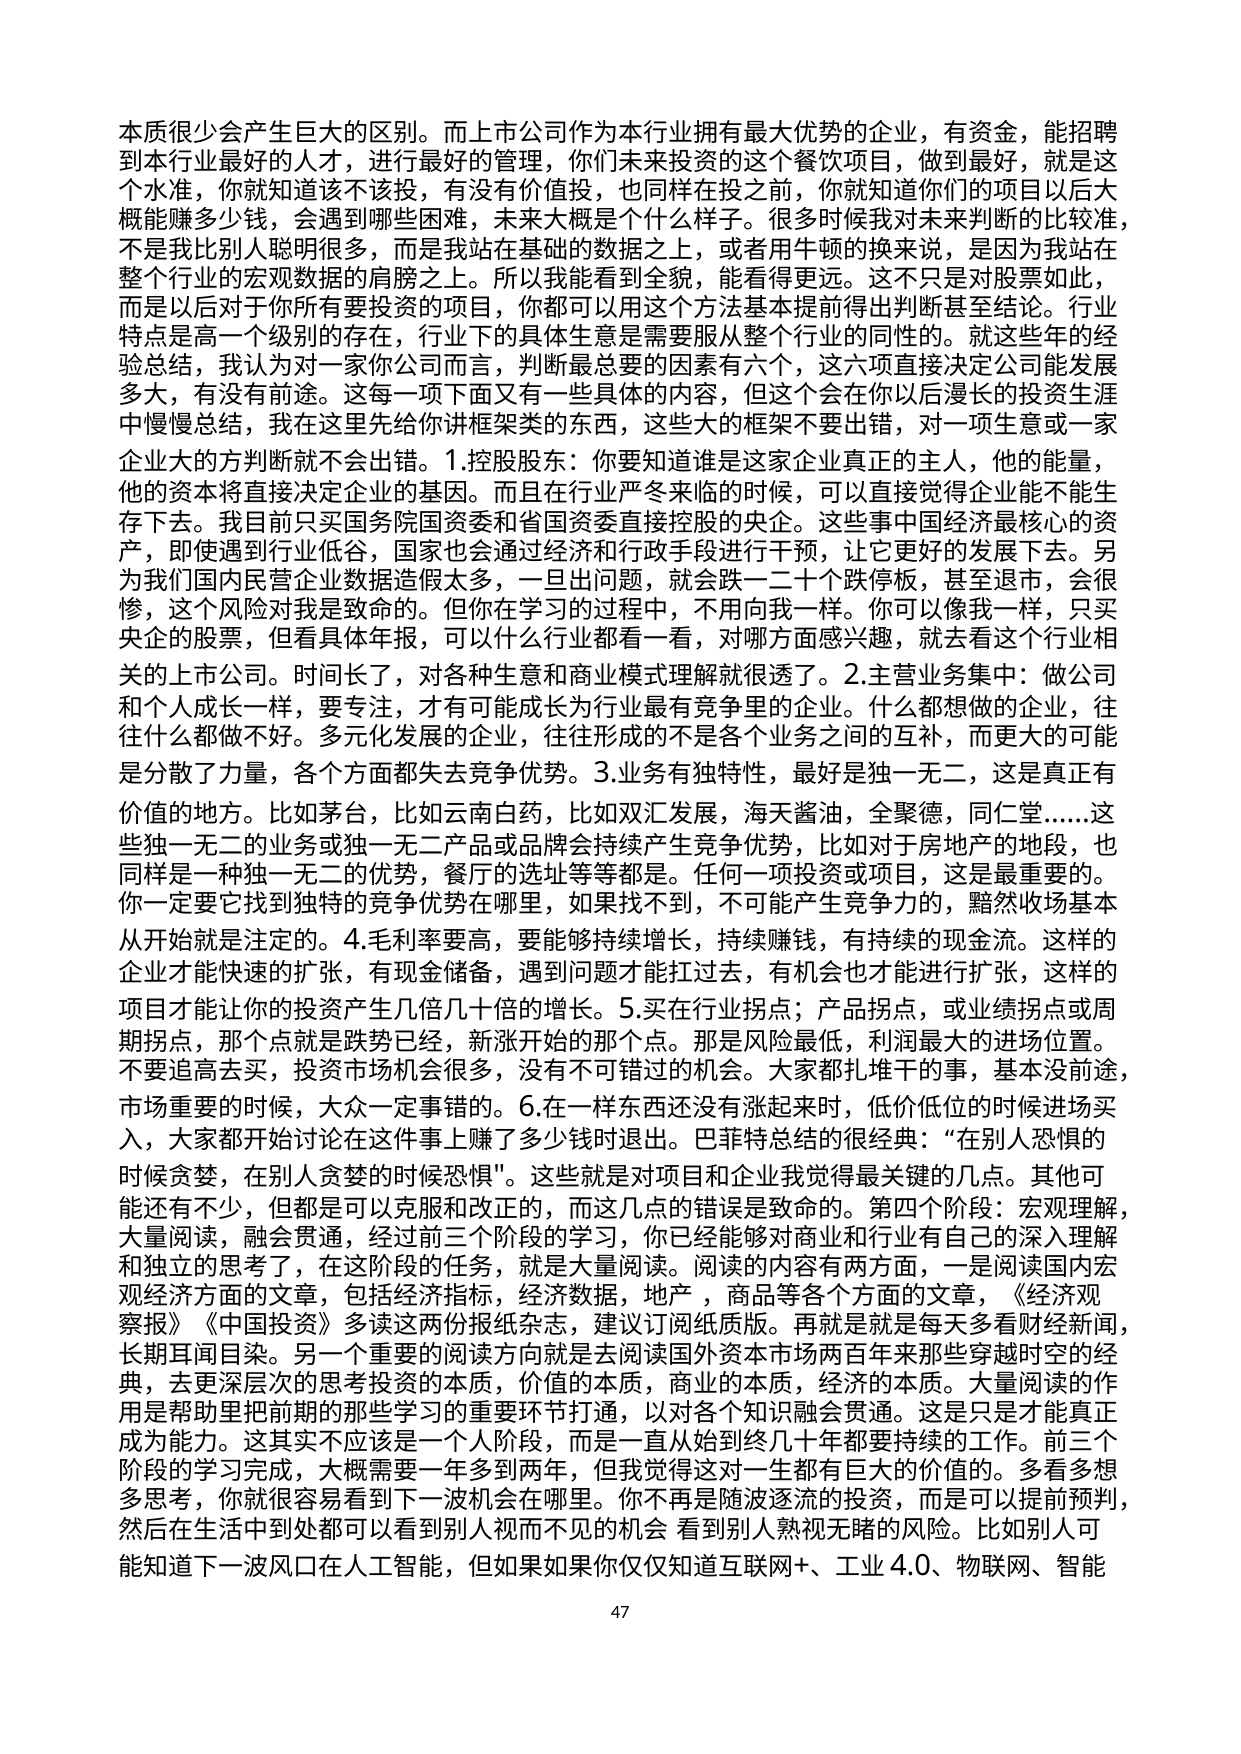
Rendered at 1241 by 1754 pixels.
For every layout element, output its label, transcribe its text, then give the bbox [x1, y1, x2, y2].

text 早晨骑车回来，就开始写这篇关于投资学习的路线图。这篇文章可能会长一些，但这些是我14年投资的经历和我认为比较合适的进步阶梯。第一篇我大概写了一下我两个重要的经历，这对我得投资认识产生了巨大影响，了解一下，对我后面投资思想的形成背景会有一个比较好的理解。从2006年开始做第一笔交易，至今已经15年了。第一笔交易记得很清楚，本金整整两万元，是大二的学费和生活费，当时做的是期货豆粕，一天之内做了好多次短线，当天收盘，一共盈利2500元，觉得赚钱太容易了，一天就是12%的利润，自己简直就是天才。当时想，如果每天盈利1%，一年复利增长就会是多少啊，巴菲特30%的年化收益率真不怎么样。现在看来，当时是多么不知道天高地厚，无知所以无畏。但这一天的操作，也为以后六年的时间浪费和失败埋下了伏笔。因为这一天的操作，让我对两件事极为感兴趣，认为那是投资获利的技术，然后把几年的时间和精力全部都放在了对这两方面的研究上，却不知道自己方向错了，所有的努力全部都错了。这两方面就是：短线和快速获利，回头看，这两点都是错误的，真是投资世界的罂粟花，美丽而致命，并且知道是错误但难以自拔。希望短线交易和快速获利，这两点阻碍了80%以上的人在投资中获得成功。那时的我不知道，短线所计算出的每天如果盈利1%，看着不难吧，几年之后，复利就是个天文数字，这样的想法根本就是幻觉，不可能实现。那时的我也没有任何投资相关的基础知识，没有任何对行业的基本把握能力，也没有任何对所投资商品的基本研究，更不可能有独立的思考，独立的判断，一切的决定全部都是凭感觉，“我觉得要涨，我觉得要跌了，我看别人说这个很好，电视上说现在这个很有前途……”听着是不是很熟悉，和现在常见的散户一般无二。那时我不知道：利润是时间的函数，赚大钱是需要耐心和时间的，更需要非常多的研究和对于商业知识储备的。之后六年，全部时间和精力都放在了关于K线，均线，指标，形态，黄金分割，江恩理论，变盘窗口，迪马克连续……这些技术的研究中去，我在这些上面花费了整整六年的时间，别人知道的技术方法我都懂，别人不知道的我也懂。研究的越深，越觉得好神奇啊，但悲剧的是，我可以准确的判断出高点，低点，买入卖出大部分都是在最恰当的时机，尽管很少会亏大钱，但我也不能赚到大钱。我总是小赚小亏中不断的徘徊，就好像身在迷雾之中，很迷茫，但无论怎么，又看不清前方的道路。后来很多年，我才知道当时我错在哪里：所谓技术分析一个很致命的地方在于：无论你学到多么精深，它依然是一种赌概率的方式。唯一一点点区别，就是散户买涨买跌，是50%的概率，而技术分析把概率提到了80%而已，但错的这20%造成的巨大损失，基本和50%是一样的。投错一次，无论错率是百分之二十还是百分之五十，对资金造成的打击都是百分之百。后来在上海的一年半时间，没有赚到钱，因为市场正从3400点向1849点下跌的途中，但那一年半时间，颠覆了我对市场之前六七年全部的认识，那是我第一次接触真正的大钱，接近两亿的资金，只运作一只股票。我第一次清晰的看到了市场的本质，那种感觉就像在之前一直是飘在水面上去想像这个河流是什么样子，完全是主观的猜测，而真正接触到大资金，那种感觉就像一下站在了山上去看河流的样子，它的蜿蜒崎岖，长宽走势，甚至流向及周围的地势地貌都一目了然了。才恍然大雾，哦，原来股票市场是这样子的。那一年我抛弃了六年来学过的所有技术分析，也第一次知道了投资怎样才能真正赚大钱，第一次理解了市场价格运动的本质，也是第一次意识到投资之前需要对企业及所处的行业做详细的研究分析，还要对未来操作一到两年之内的全球经济环境和国内经济政治有个大体的判断。也才懂了什么才是决定股价上涨的9真正动力，还有集中资金优势，不要分散。我们两亿资金，深入研究，只做一只股票，而很多散户一百万的资金买十只股票，怎么可能都研究的过来呢？所谓“夏虫不可语冰”，没有那段时间经历，我会一直在一个很低的层次来回折腾，沾沾自喜，觉得技术多么精通，判断多么准确而不自知，但不知道这些对赚钱基本上没有用处。这是我这些年经历过的两个重要的阶段。稍作回忆，是想告诉你，我会把我所知道的重点和有用的都教给你，而且会把我之前用了很多年走过的弯路都帮你避免掉。很多你可能会经常在投资书中或电视中手机咨询中听到的东西，我没有对你讲，不是我不懂，而是那些东西只是看着有用而已，但与赚钱无关。反而会牵扯你很多精力，浪费你很多时间。我用了十三年走过的路，我会让你在两年三年就能达到我现在的能力，所以你需要直接从我讲给你的最重要，最有效，最本质的东西入手。你要相信我给你讲的东西，一是我会倾其所有的教给你，这些东西对你以后的投资，无论哪方面的投资都很重要。二是这些是投资最本质的东西，而投资很可能是以后四五十年你经济方面的主要活动。很多投资方面的事情我会帮你把关，给你建议。但人生无常，万一我有意外，或有疾病，或有生死，我不能陪你走那么久，我也希望你会越来越好；这个世界上有很多东西可能都有可能一瞬间失去，比如我们家就一夕之间从当地前几的富人沦为破产，但你的能力，是一生的凭仗。即使以后生活有变故，但你依然可以让自己人生活的很顺利，而不用依赖任何人。另外，可能我讲给你的，会和你书上看到的或周围朋友告诉你的会有不同，这种时候，你要选择相信我教给你的，因为在这个领域，我比95%的人要强。对很多人而言，炒股只是他们的业余爱好，而对我则是吃饭的本领，就像我喜欢打台球，但我不会自大的认为我能以我的业余爱好挑战丁俊晖吃饭的本领一样。在股票投资这个领域，很多人和我的差距，大概也是如此。以为这些年走过的道路，投资大概需要这几个阶段的学习，练习和知识储备。学习顺序按着这个步骤走，这是我认为最有效也是最快的进阶路线。第一阶段，基础财务知识，投资的第一步，是你要弄懂你把钱投给什么了？而解决这个的主要方式，就是要学会看懂重要的财务数据，这也是为什么我教你的第一课不是怎么买股票，也不是买什么股票，而是要你去看懂那几个最重要的财务核心数据，这是最基础也是最重要的东西。刚入行的时候，往往一头雾水，感觉进入了一个神秘高深的行业。每天都是很多听不懂的名词，此起彼伏的消息，狂轰滥炸的各种咨询，以后你每天也都会听到很多新名词：K线，均线，点位，大盘，破位，突破，热点，新技术、新产品、新服务，新的商业模式……然后噼里啪啦一堆行业材料和财务资料，还有各种股评，各种分析。知识的广度和深度要求对一个刚入行的人来讲，往往压力巨大，不知所云。但你不用怕，不用被它们吓着你，这些东西，你听一下就行，没有什么重要的，绝大多数和赚钱没有关系。所以在这个阶段，我不会讲很多东西，那样你哪一个都不精通。我会给你讲几个核心的数据，和最有价值的模型，然后你要集中时间和精力在这个点上，精通它们，这样投资世界这个阻挡你的玻璃墙，一个点碎了，其他全部都会在你面前瓦解。即使不完全碎掉，你以后打破这面墙，进步也会容易很多。先在财务分析这一个点做深入学习，然后在慢慢扩展到其他数据采集和分析。最重要的那几个财务数据你已经懂了，然后我觉得你在这个阶段，有必要学习一些基础的会计知识。会计是商业世界通用的语言，不需要太精深，但是财务的三大表：资产负债表，损益表，现金流量表这个你得能看得懂。这个对你以后投资任何企业，包括你自己以后做公司都很重要，也很有用。买一本基础入门的财务书就可以，推荐《财报就像故事书》，那本简单易懂。读完之后，建议看完一百家公司的财务报表作为练习，这个量不大，只看年报中的财务报表这块，每天半小时大概能看两份，以后你熟悉了速度会越来越快。两个月左右你就对财务这方面基本懂了，具有财务分析的能力了。这是做任何商业和投资分析基础中的基础。这个能力我觉得非常有学习的价值，无论未来从事什么职业，财商都是很重要的构成部分，至少会构成个人核心竞争力的一部分。在这个阶段你并不需要完全清楚所做工作在整个项目投资流程和决策上所处的位置和作用，并不知道“为什么”。你要做的就是把这个环节上重要的链条一块一块精通。第二个阶段：了解行业的特点，财务知识掌握了之后，就是对于各个行业做一个大概的了解，每一个行业都是不一样的。有了基础的财务知识所谓基本功，你就能看懂各个行业数据的比较了。比如做餐饮的全聚德和做中药的同仁堂，比如石油行业中国石油和运输中国远洋，比如做矿山开采和做生物技术的行业，比如做军工火箭的和做手机生产的行业，还有银行保险和教育美容都完全不一样的。他们生意的模式，发展的模式，未来的走向，都是不一样的，各有特点，你可以在以后很多年的时间里，持续加深了解，但现在这个阶段，你要大体了解，对各个行业有个宏观的基本认识。你对一个行业理解了之后，你就能对这个行业里面所有的公司都理解了。比如你能看懂手机这个行业的主要特征和关键点之后，给你一份华为的年报，你就能很容易看懂，同样给你一份苹果的，一份OPPO的，你一样都能看懂，既能看懂他们是怎样赚钱的，也能看懂他们的问题在哪？以此类推，都是如此，是不是很有趣。而这一阶段的学习的方式，就是找一本靠谱的关于各个不同行业研究的书，我回头给你带一本。看他们对行业不同特点的研究总结，然后回头去找相关行业上市公司的年报，多看几份，作为印证和练习。这是最重要的一个阶段，一般大的行业也就二十类左右，每一个行业最少找十家上市公司的年报作为阅读练习，大概你需要看两百份年报，每天如果能看两份，需要三四个月。但这一百多天之后，你对商业，对经济，对各个行业的发展，对国家的产业政策，甚至对未来两到三年的经济走势的判断，和你现在会有天壤之别，这是最重要的一个练习。走完这个阶段，你就能发现，我们现实生活中赚钱的机会到处都是，只是有的值得去做，有的不值得去费事罢了。这两个阶段需要你花费一年的时间完成学习，是最痛苦和最累的一个阶段，因为很多东西你完全不懂，需要重新接触理解，多看多想。但一旦入门之后，后面的学习只是前面的加深，就会容易很多。一年之后，你对商业和股票的理解，已经能超越80%以上的散户了。那时，你可以做一个测试，作为学习成果的检验，你可以把你朋友账户历史上买过的那些股票成交记录找出来，这在券商都能打印出来，对着看一遍，你觉能发现很多股票进场的时候，结果就已经注定了。问题在哪，你会一目了然。然后你会对未来各行业的发展，经济的走势形成自己独立的思考和判断，尽管这时的判断不会很精确，但大体轮廓会有了。这已经能对大多数人形成压倒性的优势了。很多人很难走到这个步骤，第一步大量的财务分析，就卡住了大多数人前进的步伐。而到了这一步做完练习，你基本上已经知道以后钱应该投向哪个方向，未来那些行业是有前途的，那些注定是夕阳行业注定没落。而且经过这个阶段，以后几十年的时间，很少会有别人让你投资的项目可以骗到你。因为你对各个行业都会有一个基础的认识，一旦有项目超越了基础的逻辑，很可能孕含着巨大的风险，甚至基本能判定为骗局。第三阶段：大量深入研究上市公司，前两个阶段的学习结束之后，你对市场和商业的认识已经远远超出常人很多了。下一步开始进一步细化，做我目前每天做的日常任务：去大量看具体的上市公司的年报。2018年底，中国企业总数石50万家，但上市公司只有3600多只，占整体数量的百分之一不到。这也就意味着，尽管这些公司有财务造假，有很多亏损，有经营不善，但这些依然是中国经济每一个细分行业最优秀的企业。他们代表着行业的最高水平。这有什么用呢？当然很有用。你在第一个阶段有了基本的财务知识，第二阶段知道了不同行业不同特点，然后你就能在上市公司中找到本行业最优秀的公司作为行业的参照物。对任何在行业本质相同的投资中作为重要的数据参考。比如你准备给朋友的餐饮项目投资，但你又不懂餐饮，怎么办呢？去看全聚德的年报，看它的成本，毛利率，资本回报率估值.....等这些数据，同样是餐饮行业，也就意味着行业是相同的，经营方法，利润模式本质很少会产生巨大的区别。而上市公司作为本行业拥有最大优势的企业，有资金，能招聘到本行业最好的人才，进行最好的管理，你们未来投资的这个餐饮项目，做到最好，就是这个水准，你就知道该不该投，有没有价值投，也同样在投之前，你就知道你们的项目以后大概能赚多少钱，会遇到哪些困难，未来大概是个什么样子。很多时候我对未来判断的比较准，不是我比别人聪明很多，而是我站在基础的数据之上，或者用牛顿的换来说，是因为我站在整个行业的宏观数据的肩膀之上。所以我能看到全貌，能看得更远。这不只是对股票如此，而是以后对于你所有要投资的项目，你都可以用这个方法基本提前得出判断甚至结论。行业特点是高一个级别的存在，行业下的具体生意是需要服从整个行业的同性的。就这些年的经验总结，我认为对一家你公司而言，判断最总要的因素有六个，这六项直接决定公司能发展多大，有没有前途。这每一项下面又有一些具体的内容，但这个会在你以后漫长的投资生涯中慢慢总结，我在这里先给你讲框架类的东西，这些大的框架不要出错，对一项生意或一家企业大的方判断就不会出错。1.控股股东：你要知道谁是这家企业真正的主人，他的能量，他的资本将直接决定企业的基因。而且在行业严冬来临的时候，可以直接觉得企业能不能生存下去。我目前只买国务院国资委和省国资委直接控股的央企。这些事中国经济最核心的资产，即使遇到行业低谷，国家也会通过经济和行政手段进行干预，让它更好的发展下去。另为我们国内民营企业数据造假太多，一旦出问题，就会跌一二十个跌停板，甚至退市，会很惨，这个风险对我是致命的。但你在学习的过程中，不用向我一样。你可以像我一样，只买央企的股票，但看具体年报，可以什么行业都看一看，对哪方面感兴趣，就去看这个行业相关的上市公司。时间长了，对各种生意和商业模式理解就很透了。2.主营业务集中：做公司和个人成长一样，要专注，才有可能成长为行业最有竞争里的企业。什么都想做的企业，往往什么都做不好。多元化发展的企业，往往形成的不是各个业务之间的互补，而更大的可能是分散了力量，各个方面都失去竞争优势。3.业务有独特性，最好是独一无二，这是真正有价值的地方。比如茅台，比如云南白药，比如双汇发展，海天酱油，全聚德，同仁堂......这些独一无二的业务或独一无二产品或品牌会持续产生竞争优势，比如对于房地产的地段，也同样是一种独一无二的优势，餐厅的选址等等都是。任何一项投资或项目，这是最重要的。你一定要它找到独特的竞争优势在哪里，如果找不到，不可能产生竞争力的，黯然收场基本从开始就是注定的。4.毛利率要高，要能够持续增长，持续赚钱，有持续的现金流。这样的企业才能快速的扩张，有现金储备，遇到问题才能扛过去，有机会也才能进行扩张，这样的项目才能让你的投资产生几倍几十倍的增长。5.买在行业拐点；产品拐点，或业绩拐点或周期拐点，那个点就是跌势已经，新涨开始的那个点。那是风险最低，利润最大的进场位置。不要追高去买，投资市场机会很多，没有不可错过的机会。大家都扎堆干的事，基本没前途，市场重要的时候，大众一定事错的。6.在一样东西还没有涨起来时，低价低位的时候进场买入，大家都开始讨论在这件事上赚了多少钱时退出。巴菲特总结的很经典：“在别人恐惧的时候贪婪，在别人贪婪的时候恐惧"。这些就是对项目和企业我觉得最关键的几点。其他可能还有不少，但都是可以克服和改正的，而这几点的错误是致命的。第四个阶段：宏观理解，大量阅读，融会贯通，经过前三个阶段的学习，你已经能够对商业和行业有自己的深入理解和独立的思考了，在这阶段的任务，就是大量阅读。阅读的内容有两方面，一是阅读国内宏观经济方面的文章，包括经济指标，经济数据，地产 ，商品等各个方面的文章，《经济观察报》《中国投资》多读这两份报纸杂志，建议订阅纸质版。再就是就是每天多看财经新闻，长期耳闻目染。另一个重要的阅读方向就是去阅读国外资本市场两百年来那些穿越时空的经典，去更深层次的思考投资的本质，价值的本质，商业的本质，经济的本质。大量阅读的作用是帮助里把前期的那些学习的重要环节打通，以对各个知识融会贯通。这是只是才能真正成为能力。这其实不应该是一个人阶段，而是一直从始到终几十年都要持续的工作。前三个阶段的学习完成，大概需要一年多到两年，但我觉得这对一生都有巨大的价值的。多看多想多思考，你就很容易看到下一波机会在哪里。你不再是随波逐流的投资，而是可以提前预判，然后在生活中到处都可以看到别人视而不见的机会 看到别人熟视无睹的风险。比如别人可能知道下一波风口在人工智能，但如果如果你仅仅知道互联网+、工业4.0、物联网、智能制造这些概念，而不去洞察制造业自动化、信息化和智能化的发展阶段与规律，那就很难洞察先机，更难分辨真假、发现风险，多数情况会成为抬轿子的甚至是接盘侠。前期大量的知识储备，行业演技，具体企业研究，你就会超过投资行业90%的人。但这个阶段是行业内绝大多数从业人员的分化阶段，90%的从业者几乎永远停留在此阶段。在大量的思考实践之后，去通过那些经典的投资书籍融会贯通。我读过投资领域差不多所有重要的著作，大概四百多本，但你不要害怕这个数量，其中真正有价值反复阅读的大概只有二三十本，你读这些就好了。当你有了前期的基础积累之后，这些书读起来很容易。而且值得一遍一遍反复读。你可以这样想，这每本书的经验和教训，都是别人花了几亿甚至几十几百亿亏出来的，我们几十块钱就买到了，这个简直太值了。大量的阅读之后会产生思考，思考会助推自己发现投资行业其实并不存在绝对的标准和权威，不同机构和个人存在不同的价值理念、投资策略，而这些不同的价值理念和投资策略都有成功和失败的案例，一时会感到无所适从。市场很多“大佬”、“投资家”都会总结出自己看企业，不同人给出的标准不同，甚至相互矛盾，如果能从困惑中去对比和分析，找到各自适用的不同条件，随后便是拨云见日，豁然开朗。这个阶段短则三五年，长则很多人一辈子也没迈过去。在不同的投资理念和策略中，集百家所长，灵活运用，慢慢会逐渐形成适合自己个性、经历和特长的 价值理念和投资逻辑。在这种自我形成的逻辑下，再回过头来去看各种项目，往往不管表象千变万化，亦能够快速抓住本质。全部写完了，用了一天时间，但我觉得的很开心，终于可以为你做一点事情，并且很感谢你，可以借此让我对这些年的投资做一个系统性的总结。这是一个大纲，写的是概括性的内容，细节的东西，你遇到问题，我讲给你。在你学习的过程中，我也会把这些全部再学习一边，以便随时能解决你不懂的问题。我觉得这些学习完成之后，你至少能达到我现在的水平，也许会超过我。你悟性比我要高很多，我只是个平凡的人，唯一的天赋也许就是会比别人更执着。也许你很奇怪，我写了这么多，怎么没写怎么选股，怎么操作？因为我告诉你的不只是股票进阶的路线图，而且是整个投资这项活动的进阶路线图。技术是很简单的东西，我已经告诉你了获利能力最高的形态。等你没有压力的时候，去开一个股票账户，投十万就好，你需要边学习边去真实的实践。不要怕亏损的，一定要进场实践，才能把你学到的东西转化为真正的能力。真实的钱和模拟资金是不一样的，那种赚钱亏钱所带来的内心波动，会让你对学习过的内容有更深入的理解和记忆。投资的本质是相同的，投什么，只是外在的表现而已，当你走完了这几个阶段，投什么对你已经无所谓的，当你内功强大，飞花粘叶皆可伤人。一样的，当那时，股票的买卖点对你来说是很清晰的，一项商业投资的前途也是如此，很清晰，都不是什么难的事。很多人炒股本末倒置了，选股就像招式，招式是最简单的东西，但不是致胜的东西。郭靖的降龙十八掌天下无敌，而后期丐帮帮主的降龙十八掌不过尔尔。不是招式厉害，而是郭靖厉害。我相信你能懂我的意思。而且投资最终在市场上交易的是你的思想，金额市场放大了我们对世界的认识，也放大了人性的弱点：贪婪和恐惧。我最终的理想，不是在市场上赚多少钱，我对物质享受兴趣不大，而是我需要大量的钱去在市场上验证我对这个世界的理解。就目前的认识，只能给你讲到个地步，对你未来的投资应该能用很久。更高的境界和层次，我觉得我需要管理的资金超过十亿这个级别我才能感悟到。那时我再讲给你听。有时会为未来想很多，这些东西你都学习完了，不止是对投资和经济，而且可能会对世界的认识和理解都会和现在完全不同，你对未来的规划可能也会和现在完全不同，也许那时你可能会有和现在能有完全不一样的思考，更好的考虑。 [118, 118, 1122, 1584]
